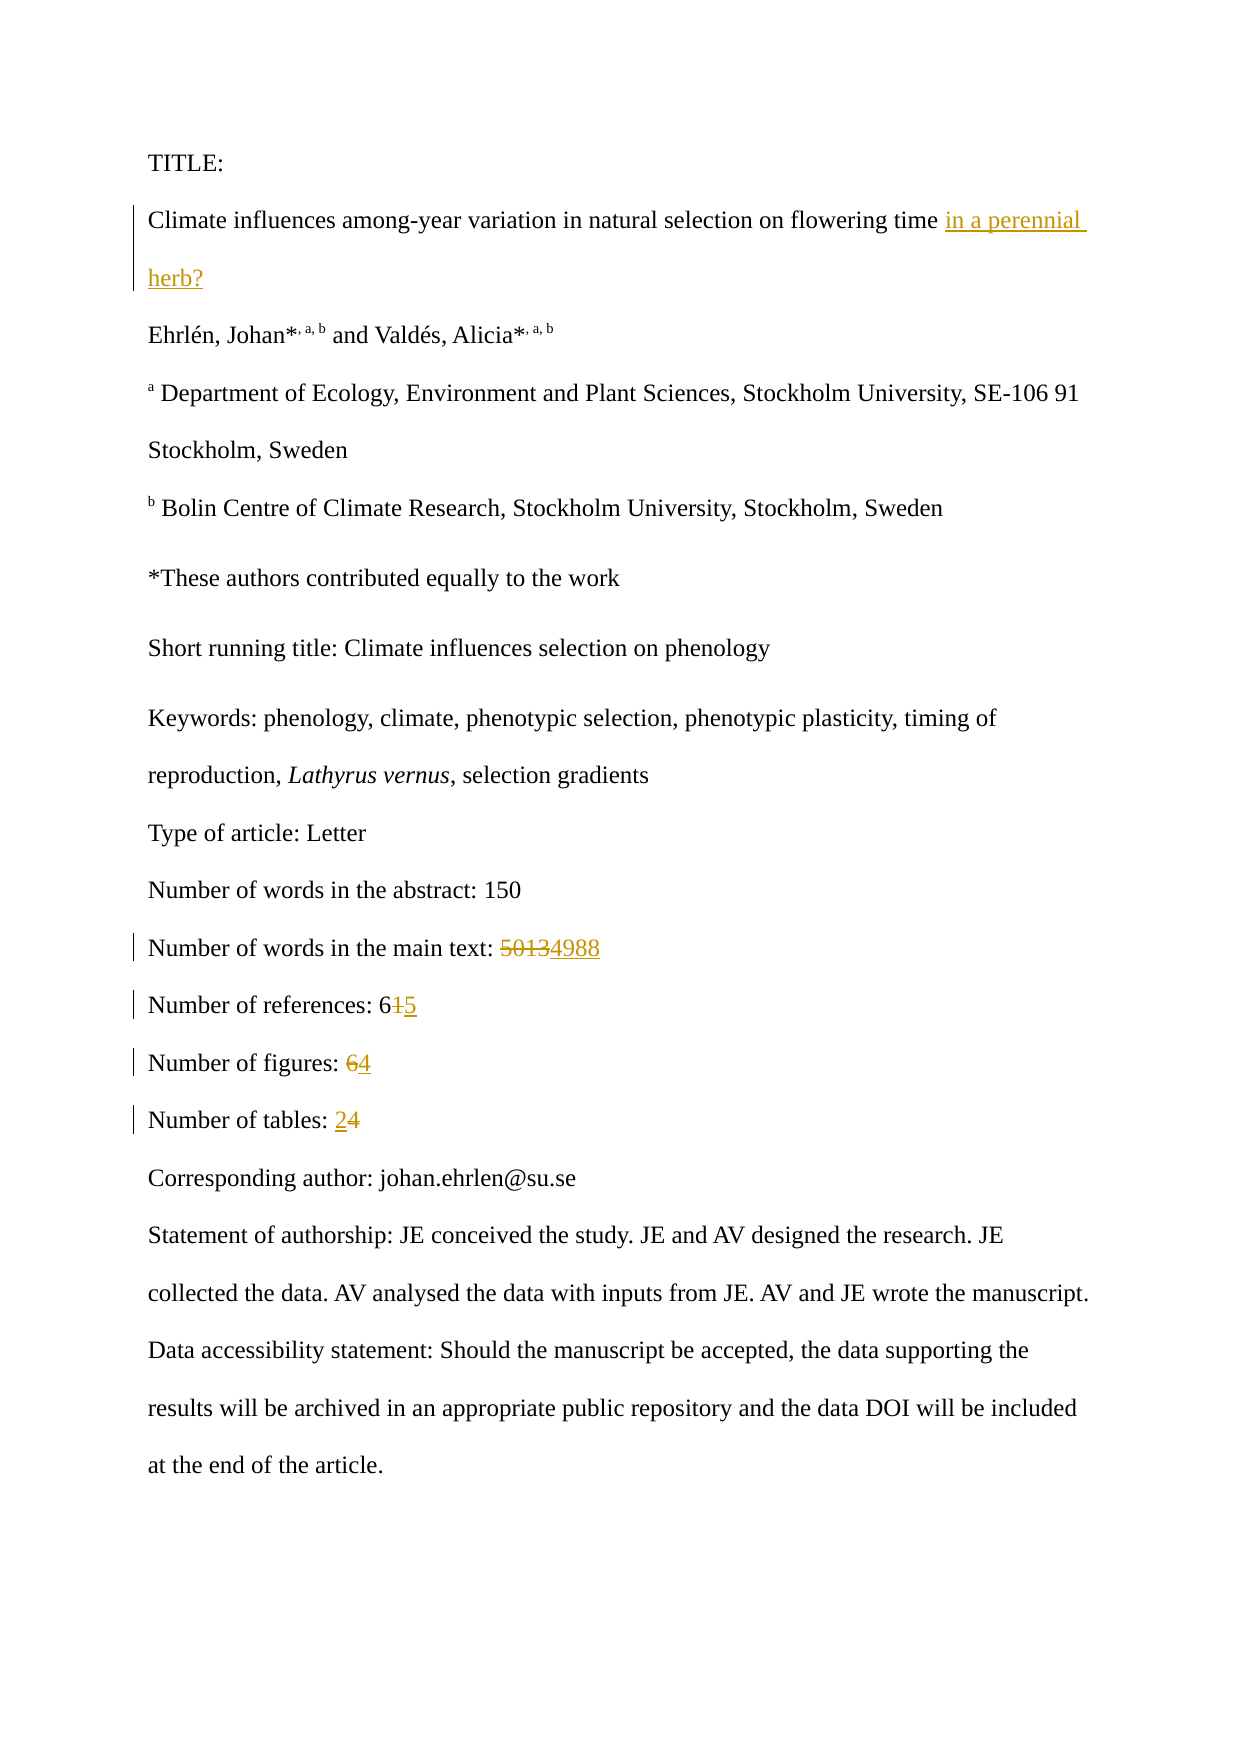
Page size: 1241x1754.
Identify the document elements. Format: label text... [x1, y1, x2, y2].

text Keywords: phenology, climate, phenotypic selection, phenotypic plasticity, timing of reproduction, Lathyrus vernus, selection gradients [148, 703, 1092, 789]
text Number of words in the abstract: 150 [148, 875, 1092, 904]
text Statement of authorship: JE conceived the study. JE and AV designed the research. JE collected the data. AV analysed the data with inputs from JE. AV and JE wrote the manuscript. [148, 1220, 1092, 1306]
text Ehrlén, Johan*, a, b and Valdés, Alicia*, a, b [148, 320, 1092, 349]
text *These authors contributed equally to the work [148, 563, 1092, 591]
text Corresponding author: johan.ehrlen@su.se [148, 1163, 1092, 1191]
text Number of figures: 4 [148, 1048, 1092, 1076]
text b Bolin Centre of Climate Research, Stockholm University, Stockholm, Sweden [148, 493, 1092, 521]
text Climate influences among-year variation in natural selection on flowering time in a perennial herb? [148, 205, 1092, 291]
text Number of words in the main text: 4988 [148, 933, 1092, 961]
text a Department of Ecology, Environment and Plant Sciences, Stockholm University, SE-106 91 Stockholm, Sweden [148, 378, 1092, 464]
text Short running title: Climate influences selection on phenology [148, 633, 1092, 661]
text Number of references: 65 [148, 990, 1092, 1019]
text TITLE: [148, 148, 1092, 176]
text Type of article: Letter [148, 818, 1092, 846]
text Number of tables: 2 [148, 1105, 1092, 1134]
text Data accessibility statement: Should the manuscript be accepted, the data supporting the results will be archived in an appropriate public repository and the data DOI will be included at the end of the article. [148, 1335, 1092, 1479]
